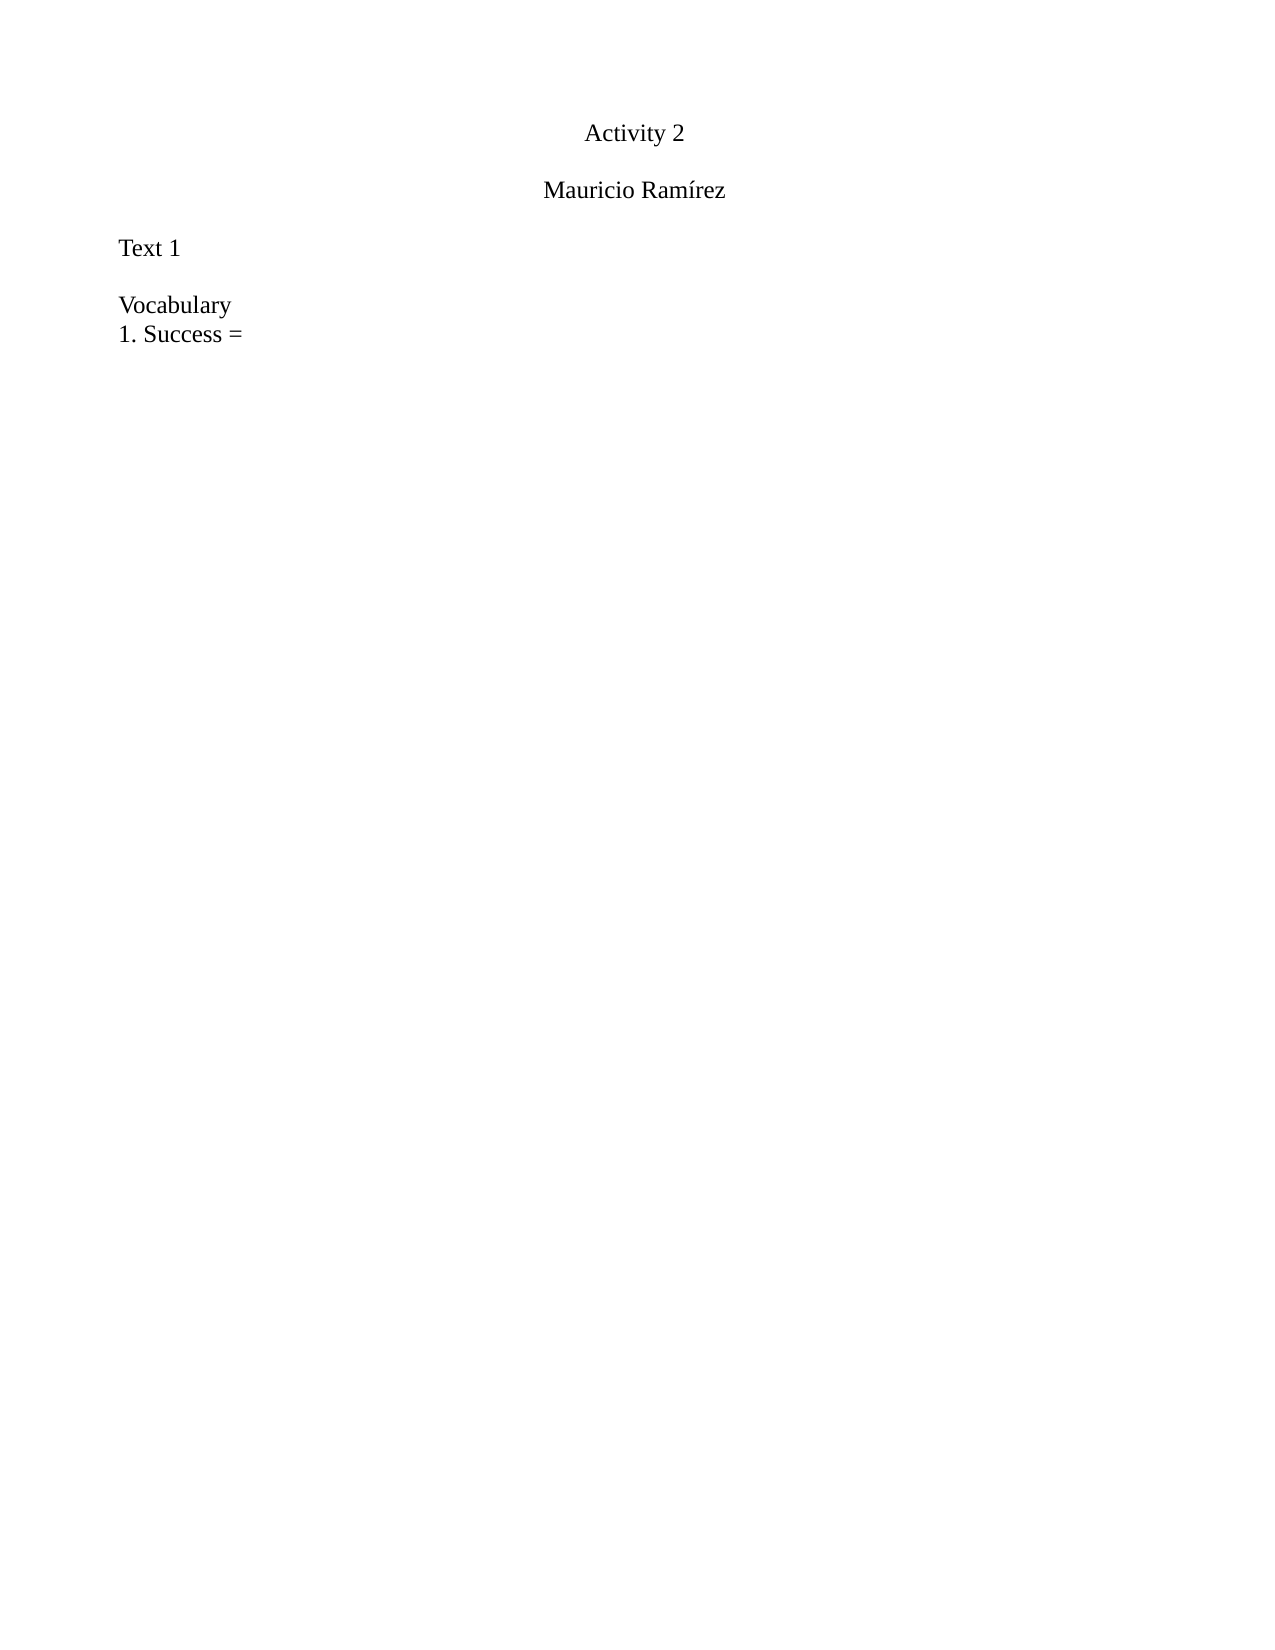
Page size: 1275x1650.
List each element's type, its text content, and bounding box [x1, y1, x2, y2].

text Vocabulary [118, 291, 1157, 319]
text Text 1 [118, 233, 1157, 262]
text Mauricio Ramírez [118, 176, 1157, 204]
text Activity 2 [118, 118, 1157, 147]
text 1. Success = [118, 319, 1157, 348]
